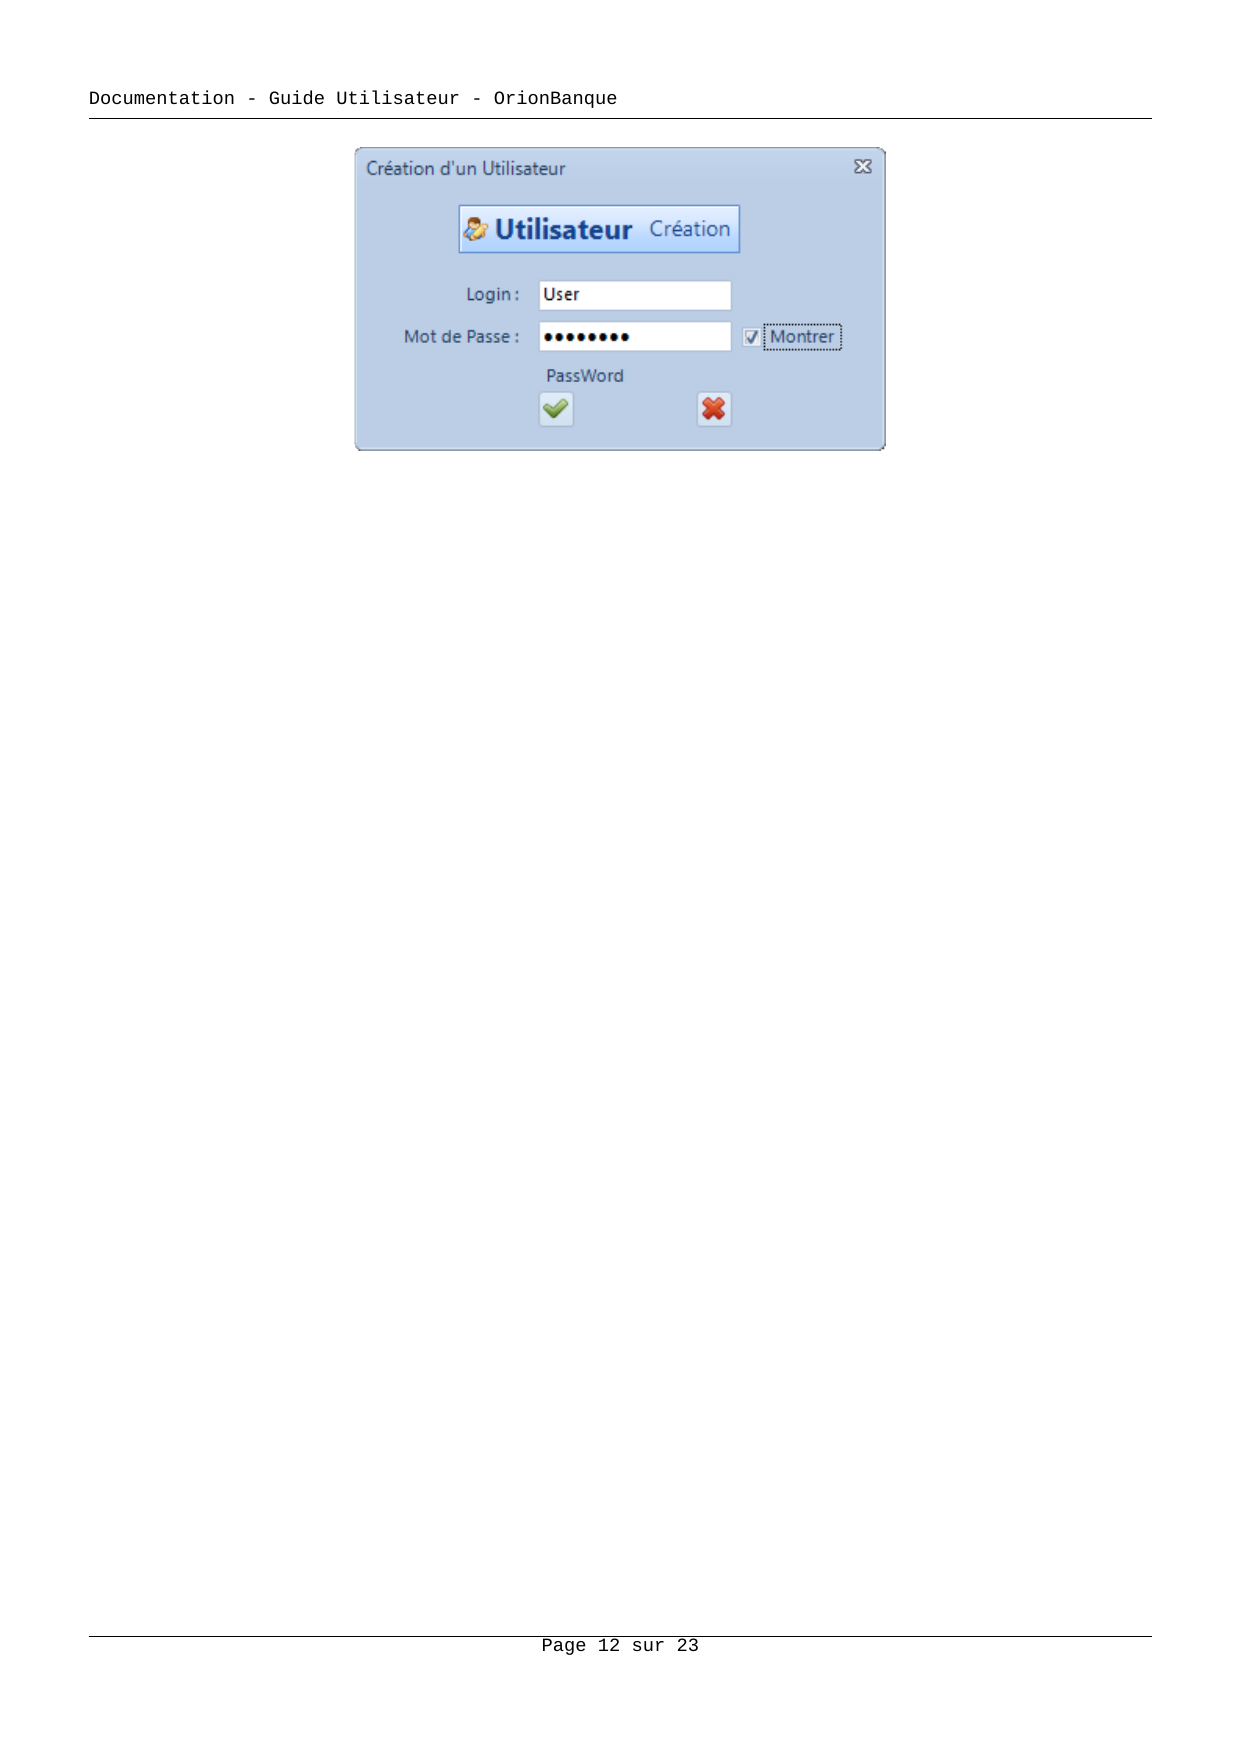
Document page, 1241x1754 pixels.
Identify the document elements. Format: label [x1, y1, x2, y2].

picture [354, 147, 886, 451]
